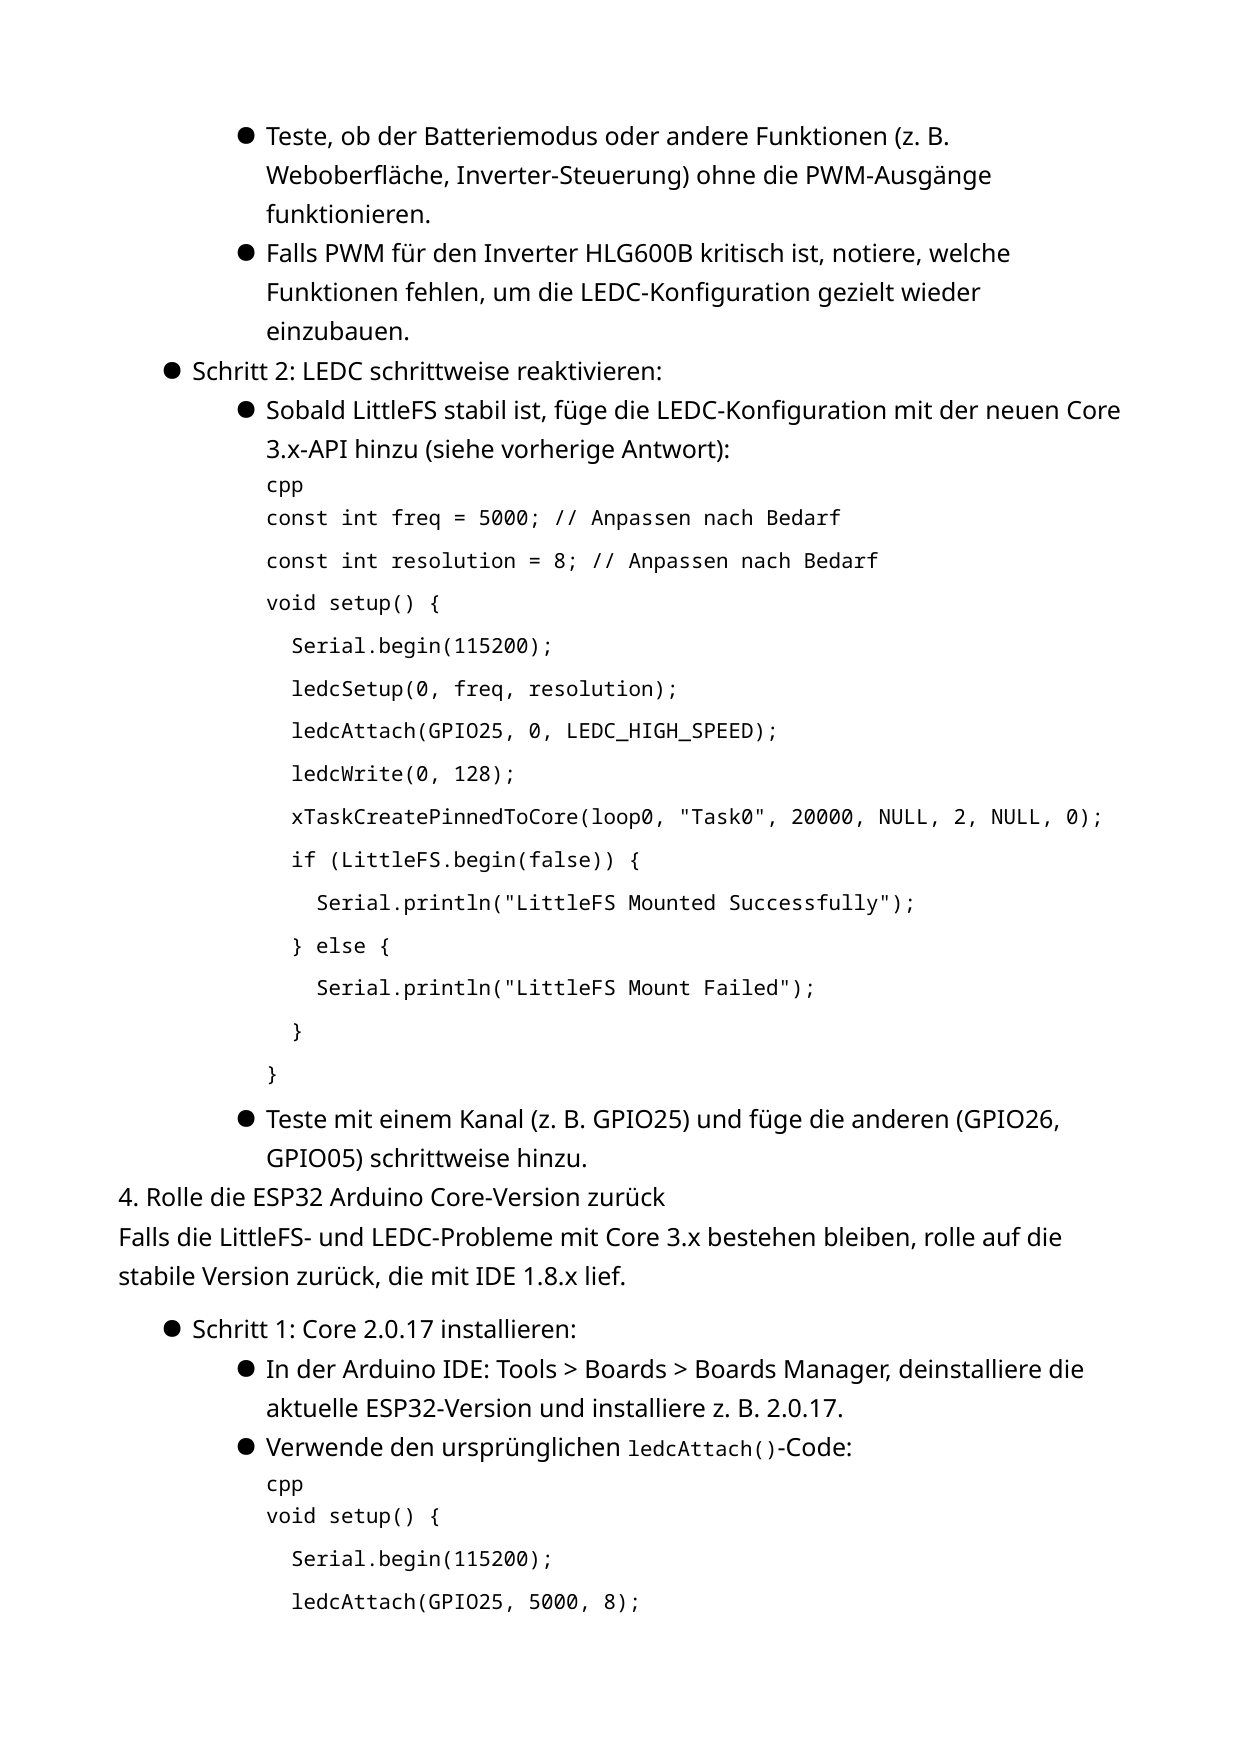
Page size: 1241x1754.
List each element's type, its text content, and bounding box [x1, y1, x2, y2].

list ledcSetup(0, freq, resolution); [236, 674, 1122, 702]
list Falls PWM für den Inverter HLG600B kritisch ist, notiere, welche Funktionen fehlen, um die LEDC-Konfiguration gezielt wieder einzubauen. [236, 236, 1122, 348]
list } else { [236, 931, 1122, 959]
list Serial.println("LittleFS Mounted Successfully"); [236, 888, 1122, 916]
list In der Arduino IDE: Tools > Boards > Boards Manager, deinstalliere die aktuelle ESP32-Version und installiere z. B. 2.0.17. [236, 1351, 1122, 1424]
list } [236, 1016, 1122, 1045]
text 4. Rolle die ESP32 Arduino Core-Version zurück [118, 1180, 1122, 1214]
list Serial.begin(115200); [236, 631, 1122, 659]
list cpp [236, 471, 1122, 499]
text Falls die LittleFS- und LEDC-Probleme mit Core 3.x bestehen bleiben, rolle auf die stabile Version zurück, die mit IDE 1.8.x lief. [118, 1219, 1122, 1292]
list Teste, ob der Batteriemodus oder andere Funktionen (z. B. Weboberfläche, Inverter-Steuerung) ohne die PWM-Ausgänge funktionieren. [236, 118, 1122, 231]
list Verwende den ursprünglichen ledcAttach()-Code: [236, 1430, 1122, 1464]
list void setup() { [236, 588, 1122, 617]
list const int resolution = 8; // Anpassen nach Bedarf [236, 546, 1122, 574]
list Serial.begin(115200); [236, 1544, 1122, 1573]
list cpp [236, 1469, 1122, 1497]
list Schritt 2: LEDC schrittweise reaktivieren: [162, 353, 1122, 387]
list void setup() { [236, 1501, 1122, 1530]
list if (LittleFS.begin(false)) { [236, 845, 1122, 874]
list Teste mit einem Kanal (z. B. GPIO25) und füge die anderen (GPIO26, GPIO05) schrittweise hinzu. [236, 1102, 1122, 1175]
list ledcAttach(GPIO25, 0, LEDC_HIGH_SPEED); [236, 717, 1122, 745]
list const int freq = 5000; // Anpassen nach Bedarf [236, 503, 1122, 532]
list ledcWrite(0, 128); [236, 759, 1122, 788]
list xTaskCreatePinnedToCore(loop0, "Task0", 20000, NULL, 2, NULL, 0); [236, 802, 1122, 831]
list Sobald LittleFS stabil ist, füge die LEDC-Konfiguration mit der neuen Core 3.x-API hinzu (siehe vorherige Antwort): [236, 392, 1122, 466]
list Schritt 1: Core 2.0.17 installieren: [162, 1312, 1122, 1346]
list } [236, 1059, 1122, 1088]
list Serial.println("LittleFS Mount Failed"); [236, 973, 1122, 1002]
list ledcAttach(GPIO25, 5000, 8); [236, 1587, 1122, 1615]
